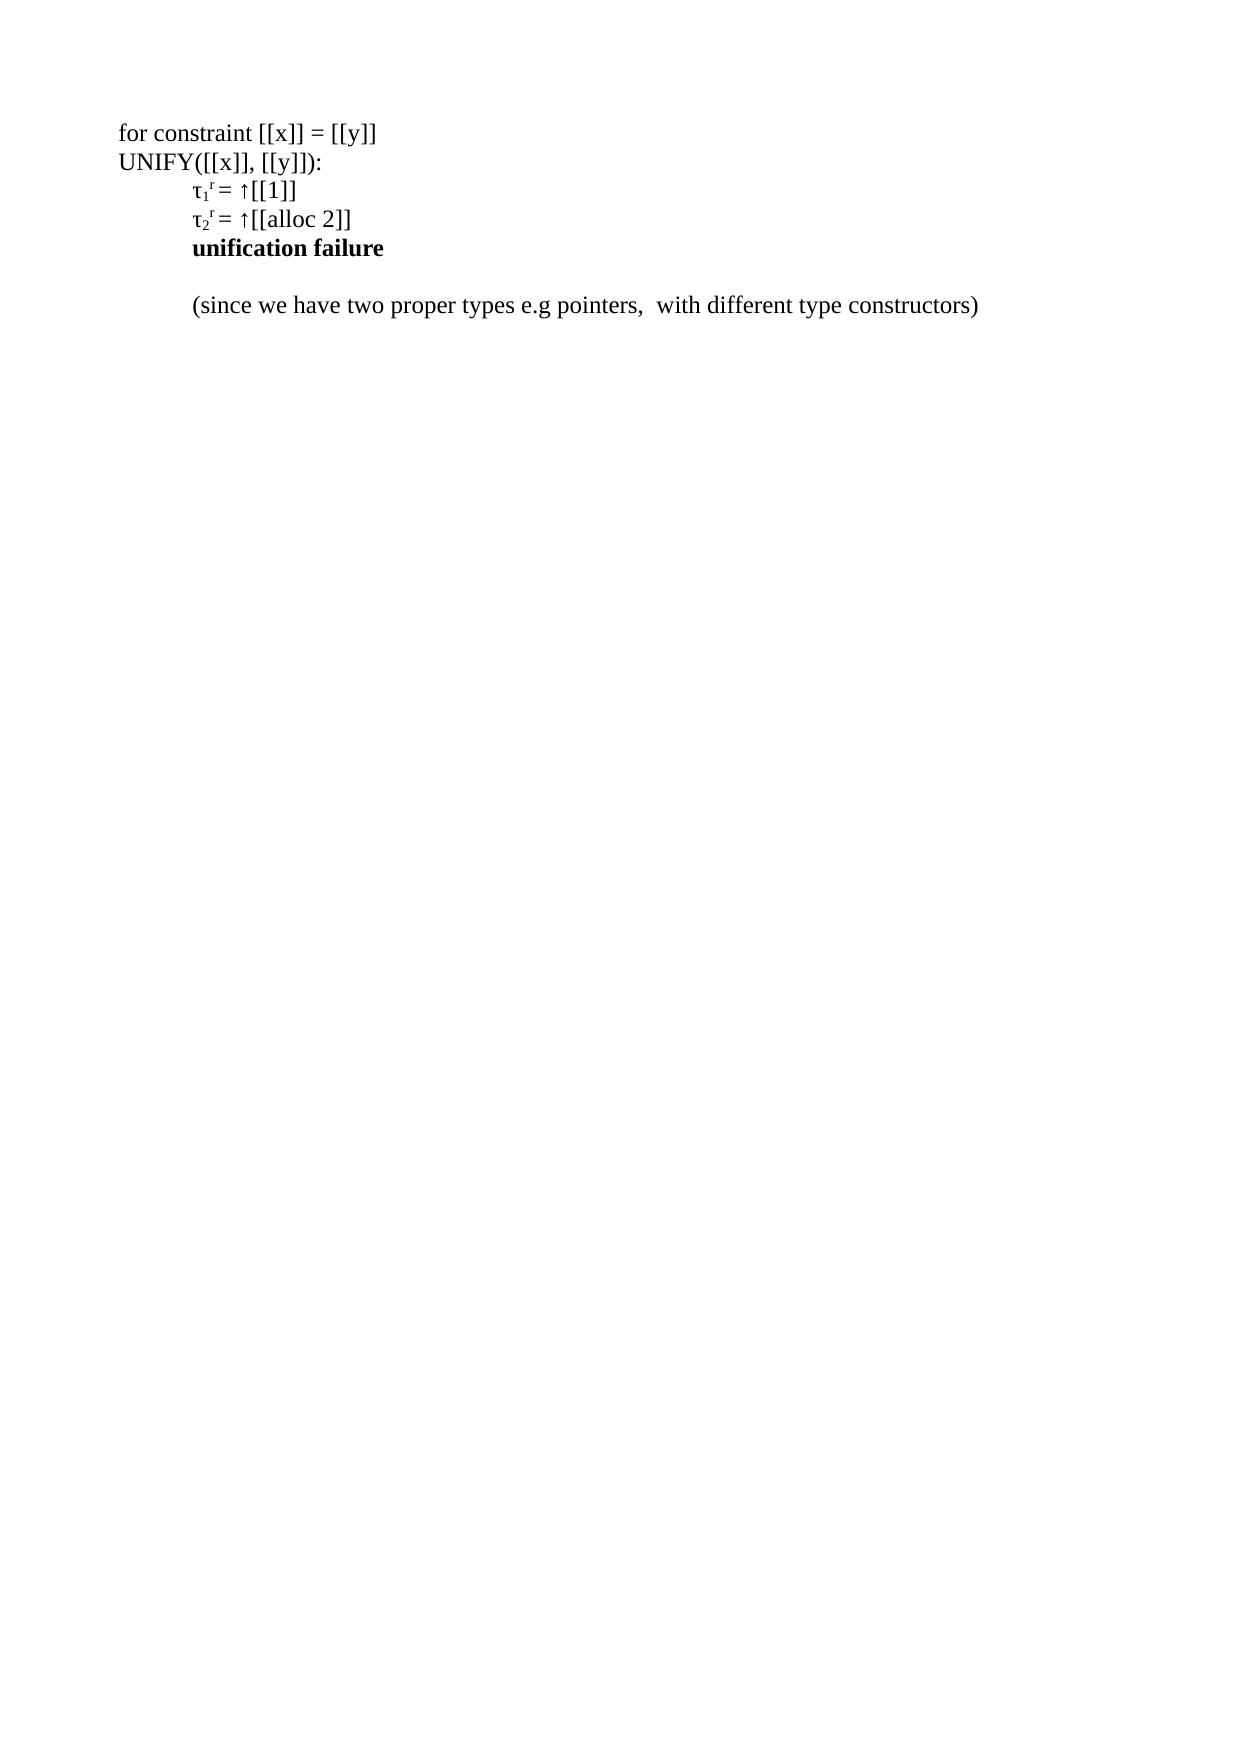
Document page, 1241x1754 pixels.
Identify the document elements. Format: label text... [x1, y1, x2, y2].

text unification failure [118, 233, 1122, 262]
text τ2r = ↑[[alloc 2]] [118, 204, 1122, 233]
text UNIFY([[x]], [[y]]): [118, 147, 1122, 176]
text (since we have two proper types e.g pointers, with different type constructors) [118, 291, 1122, 319]
text τ1r = ↑[[1]] [118, 176, 1122, 204]
text for constraint [[x]] = [[y]] [118, 118, 1122, 147]
